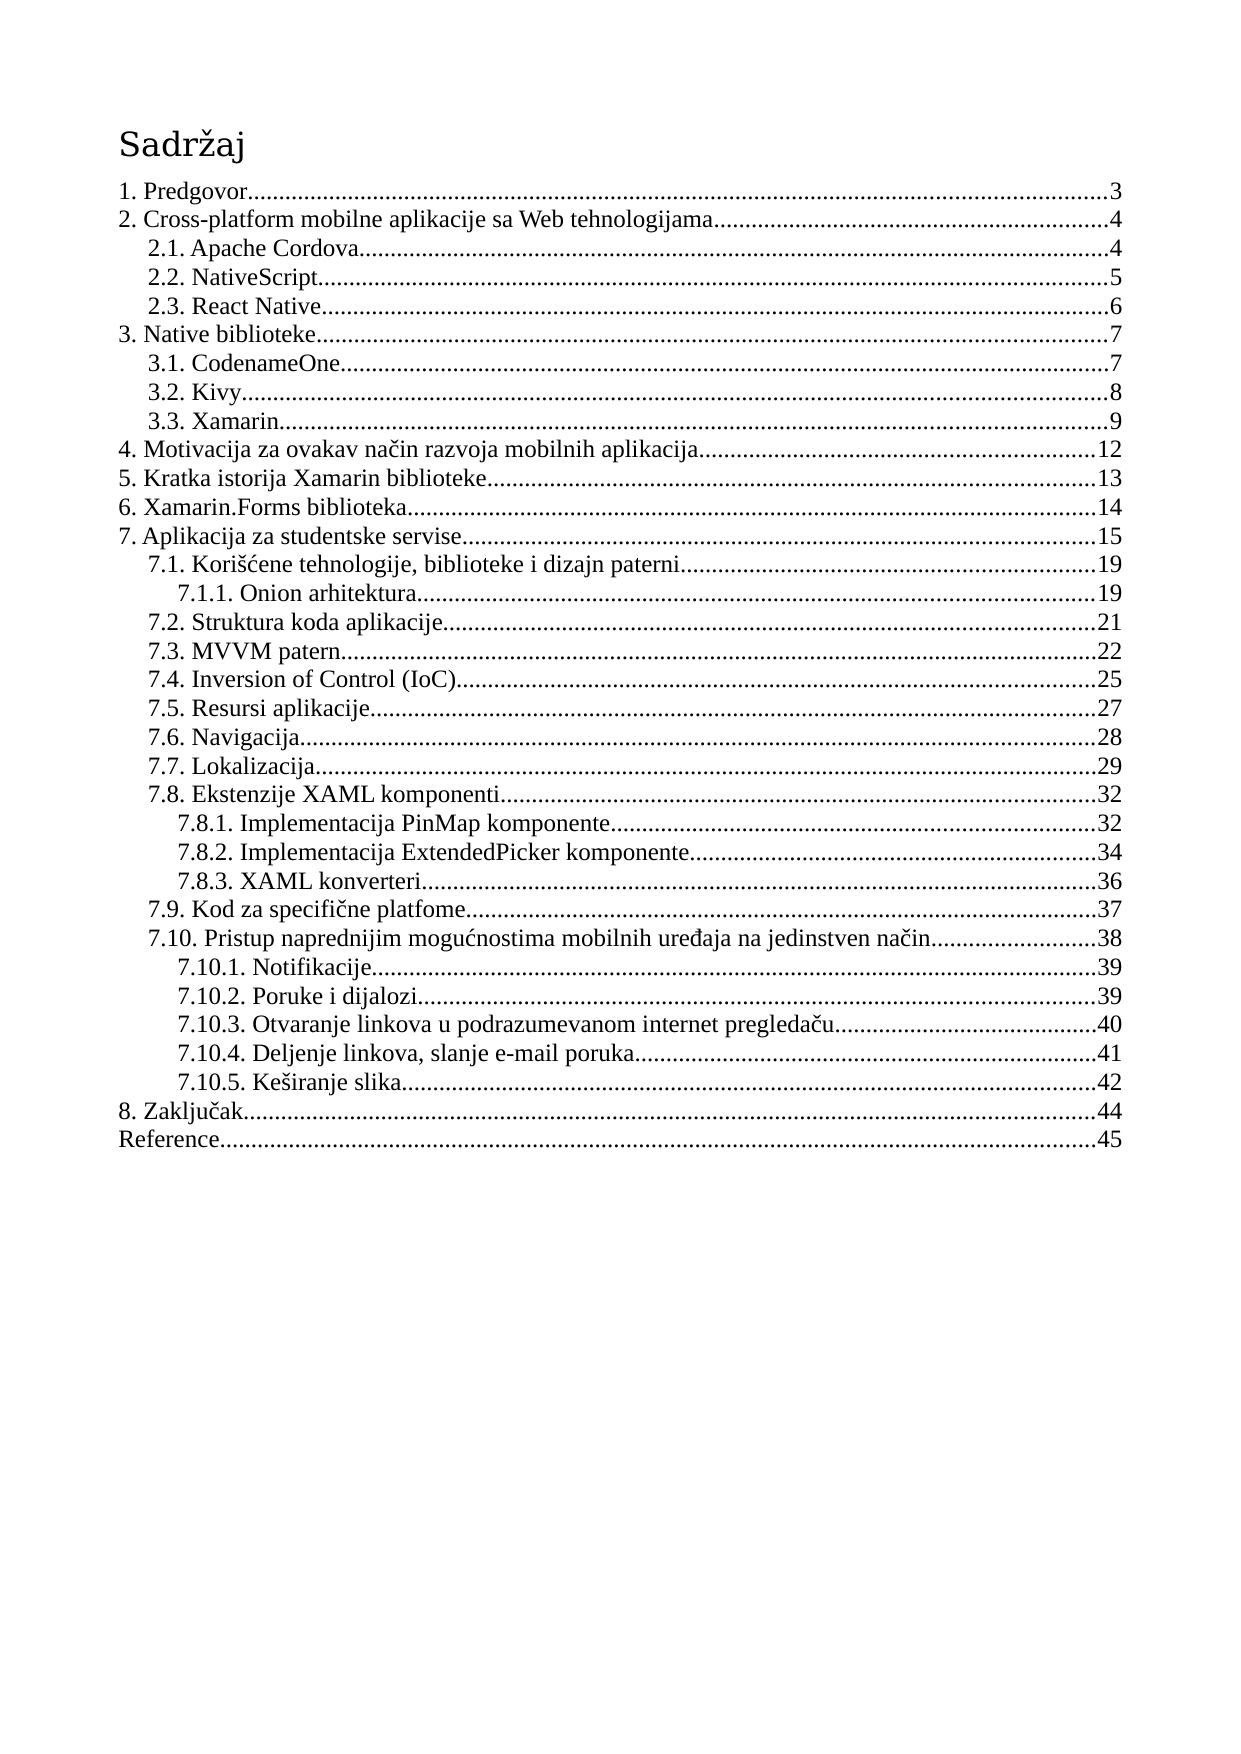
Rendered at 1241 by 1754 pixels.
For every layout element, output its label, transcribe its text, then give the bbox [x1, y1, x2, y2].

text 6. Xamarin.Forms biblioteka 14 [118, 492, 1122, 521]
text 4. Motivacija za ovakav način razvoja mobilnih aplikacija 12 [118, 434, 1122, 463]
text 2.2. NativeScript 5 [148, 262, 1122, 291]
text 7.7. Lokalizacija 29 [148, 751, 1122, 779]
text Reference 45 [118, 1124, 1122, 1153]
text 3.1. CodenameOne 7 [148, 348, 1122, 377]
text 7.4. Inversion of Control (IoC) 25 [148, 664, 1122, 693]
text 3. Native biblioteke 7 [118, 319, 1122, 348]
text 5. Kratka istorija Xamarin biblioteke 13 [118, 463, 1122, 492]
text 7.8. Ekstenzije XAML komponenti 32 [148, 779, 1122, 808]
text 7.10.4. Deljenje linkova, slanje e-mail poruka 41 [177, 1038, 1122, 1067]
text 7.1. Korišćene tehnologije, biblioteke i dizajn paterni 19 [148, 549, 1122, 578]
text 7. Aplikacija za studentske servise 15 [118, 521, 1122, 549]
text 3.3. Xamarin 9 [148, 406, 1122, 434]
text 7.6. Navigacija 28 [148, 722, 1122, 751]
text 7.10.3. Otvaranje linkova u podrazumevanom internet pregledaču 40 [177, 1009, 1122, 1038]
text 1. Predgovor 3 [118, 176, 1122, 204]
text 7.10. Pristup naprednijim mogućnostima mobilnih uređaja na jedinstven način 38 [148, 923, 1122, 952]
text 3.2. Kivy 8 [148, 377, 1122, 406]
text 7.8.2. Implementacija ExtendedPicker komponente 34 [177, 837, 1122, 866]
text 8. Zaključak 44 [118, 1096, 1122, 1124]
text 2. Cross-platform mobilne aplikacije sa Web tehnologijama 4 [118, 204, 1122, 233]
text 7.1.1. Onion arhitektura 19 [177, 578, 1122, 607]
text 7.8.1. Implementacija PinMap komponente 32 [177, 808, 1122, 837]
text 7.3. MVVM patern 22 [148, 636, 1122, 664]
text 7.5. Resursi aplikacije 27 [148, 693, 1122, 722]
subtitle Sadržaj [118, 123, 1122, 163]
text 7.9. Kod za specifične platfome 37 [148, 894, 1122, 923]
text 2.3. React Native 6 [148, 291, 1122, 319]
text 2.1. Apache Cordova 4 [148, 233, 1122, 262]
text 7.10.5. Keširanje slika 42 [177, 1067, 1122, 1096]
text 7.10.1. Notifikacije 39 [177, 952, 1122, 981]
text 7.2. Struktura koda aplikacije 21 [148, 607, 1122, 636]
text 7.8.3. XAML konverteri 36 [177, 866, 1122, 894]
text 7.10.2. Poruke i dijalozi 39 [177, 981, 1122, 1009]
